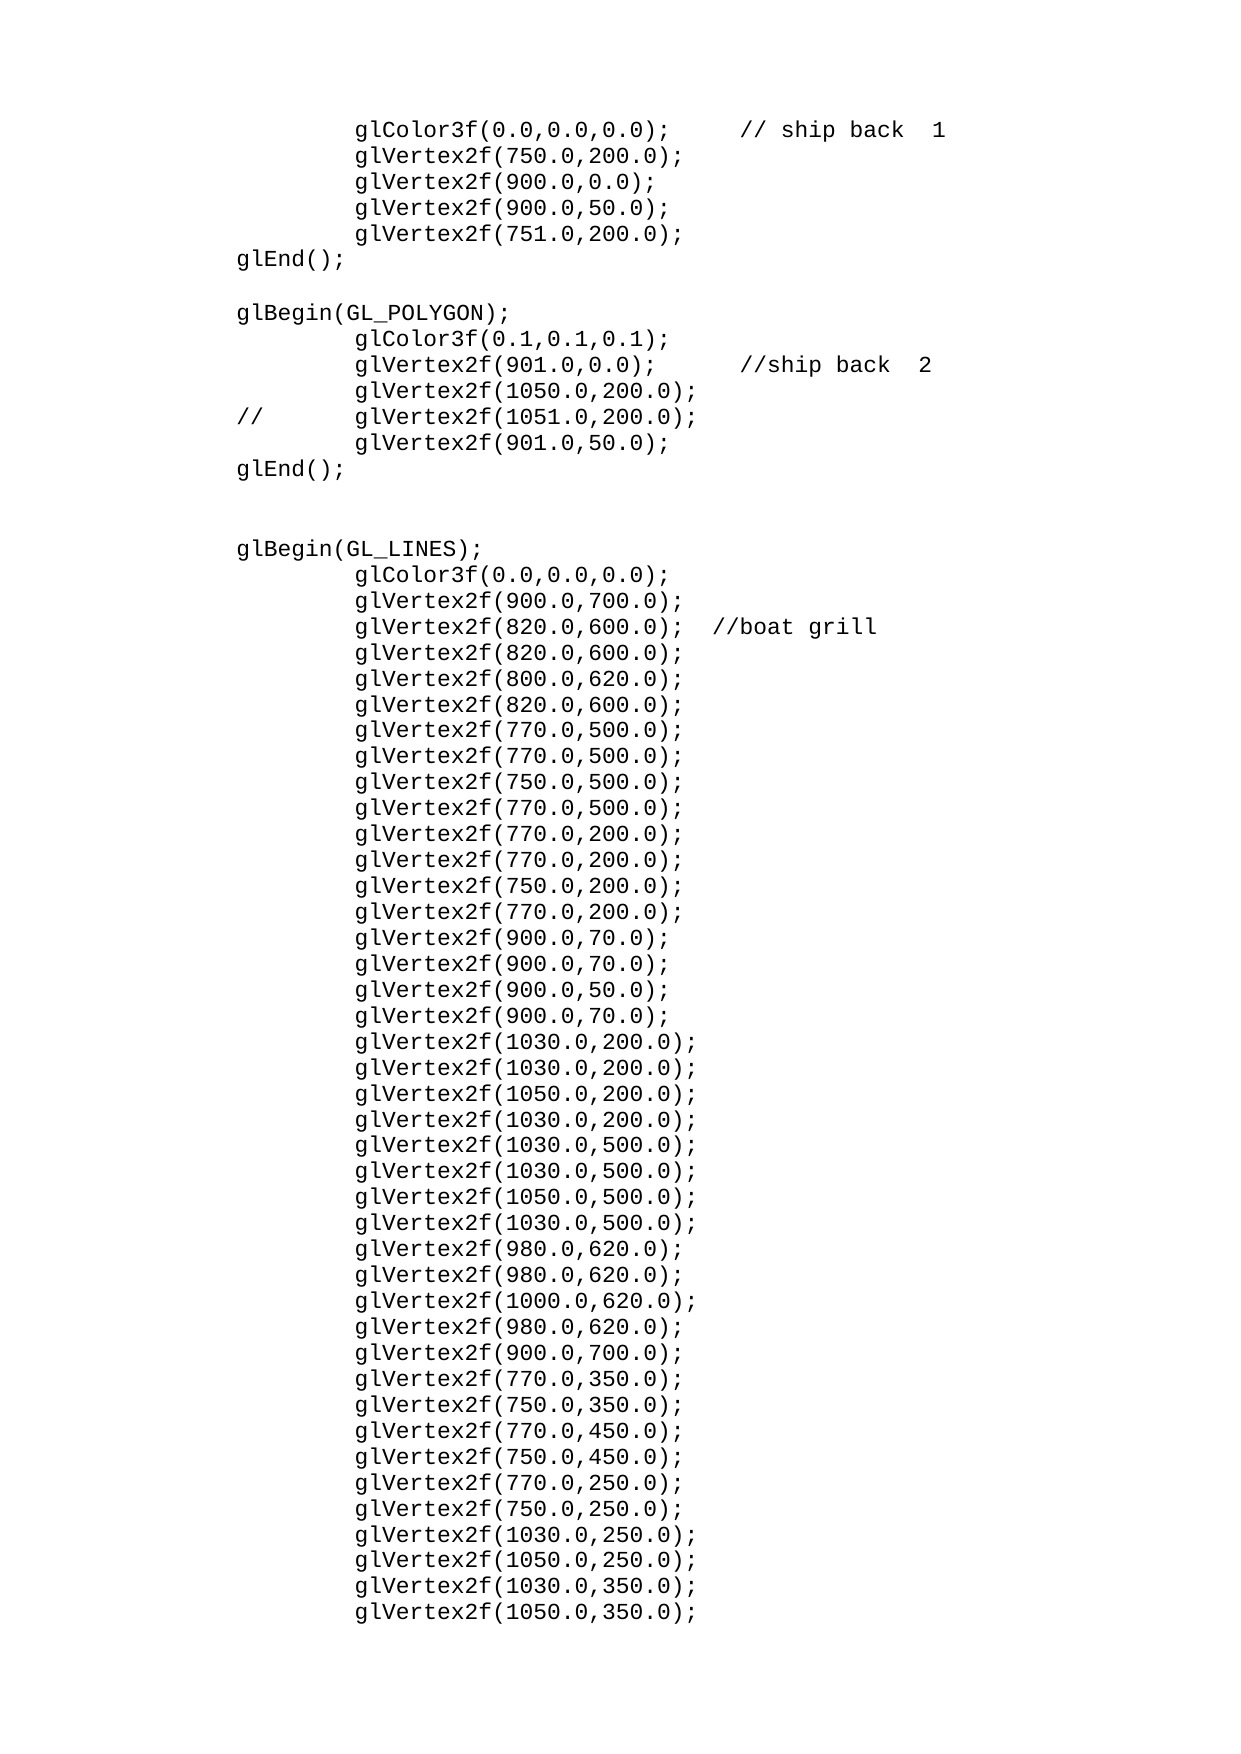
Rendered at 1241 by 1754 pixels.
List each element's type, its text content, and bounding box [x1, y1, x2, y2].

text glVertex2f(770.0,500.0); [118, 719, 1122, 745]
text glColor3f(0.0,0.0,0.0); // ship back 1 [118, 118, 1122, 144]
text glVertex2f(770.0,200.0); [118, 900, 1122, 926]
text glEnd(); [118, 248, 1122, 274]
text glVertex2f(1030.0,350.0); [118, 1575, 1122, 1601]
text glVertex2f(750.0,200.0); [118, 144, 1122, 170]
text glVertex2f(770.0,500.0); [118, 745, 1122, 771]
text glVertex2f(770.0,250.0); [118, 1471, 1122, 1497]
text glVertex2f(900.0,50.0); [118, 978, 1122, 1004]
text glColor3f(0.0,0.0,0.0); [118, 563, 1122, 589]
text glVertex2f(1050.0,250.0); [118, 1549, 1122, 1575]
text glVertex2f(770.0,200.0); [118, 848, 1122, 874]
text glBegin(GL_LINES); [118, 537, 1122, 563]
text glVertex2f(750.0,350.0); [118, 1393, 1122, 1419]
text glVertex2f(900.0,70.0); [118, 926, 1122, 952]
text glVertex2f(1030.0,250.0); [118, 1523, 1122, 1549]
text glVertex2f(1050.0,200.0); [118, 379, 1122, 406]
text glVertex2f(1030.0,500.0); [118, 1212, 1122, 1238]
text glVertex2f(980.0,620.0); [118, 1263, 1122, 1289]
text glVertex2f(1030.0,200.0); [118, 1056, 1122, 1082]
text glVertex2f(900.0,70.0); [118, 1004, 1122, 1030]
text glVertex2f(900.0,0.0); [118, 170, 1122, 196]
text glVertex2f(900.0,700.0); [118, 1341, 1122, 1367]
text glBegin(GL_POLYGON); [118, 302, 1122, 328]
text glVertex2f(770.0,450.0); [118, 1419, 1122, 1445]
text glVertex2f(980.0,620.0); [118, 1315, 1122, 1341]
text glVertex2f(900.0,50.0); [118, 196, 1122, 222]
text glVertex2f(1050.0,200.0); [118, 1082, 1122, 1108]
text glVertex2f(1000.0,620.0); [118, 1289, 1122, 1315]
text glVertex2f(900.0,70.0); [118, 952, 1122, 978]
text glEnd(); [118, 457, 1122, 483]
text glVertex2f(901.0,50.0); [118, 431, 1122, 457]
text glVertex2f(1030.0,500.0); [118, 1134, 1122, 1160]
text glVertex2f(770.0,500.0); [118, 797, 1122, 823]
text glVertex2f(800.0,620.0); [118, 667, 1122, 693]
text glVertex2f(750.0,450.0); [118, 1445, 1122, 1471]
text glVertex2f(770.0,200.0); [118, 823, 1122, 848]
text glVertex2f(980.0,620.0); [118, 1238, 1122, 1263]
text glVertex2f(820.0,600.0); [118, 641, 1122, 667]
text glVertex2f(820.0,600.0); [118, 693, 1122, 719]
text glVertex2f(901.0,0.0); //ship back 2 [118, 354, 1122, 379]
text glVertex2f(750.0,200.0); [118, 874, 1122, 900]
text glVertex2f(770.0,350.0); [118, 1367, 1122, 1393]
text glVertex2f(750.0,500.0); [118, 771, 1122, 797]
text glVertex2f(750.0,250.0); [118, 1497, 1122, 1523]
text glVertex2f(1030.0,200.0); [118, 1108, 1122, 1134]
text // glVertex2f(1051.0,200.0); [118, 406, 1122, 431]
text glVertex2f(820.0,600.0); //boat grill [118, 615, 1122, 641]
text glVertex2f(1030.0,200.0); [118, 1030, 1122, 1056]
text glVertex2f(1050.0,350.0); [118, 1601, 1122, 1627]
text glVertex2f(751.0,200.0); [118, 222, 1122, 248]
text glVertex2f(900.0,700.0); [118, 589, 1122, 615]
text glVertex2f(1030.0,500.0); [118, 1160, 1122, 1186]
text glVertex2f(1050.0,500.0); [118, 1186, 1122, 1212]
text glColor3f(0.1,0.1,0.1); [118, 328, 1122, 354]
